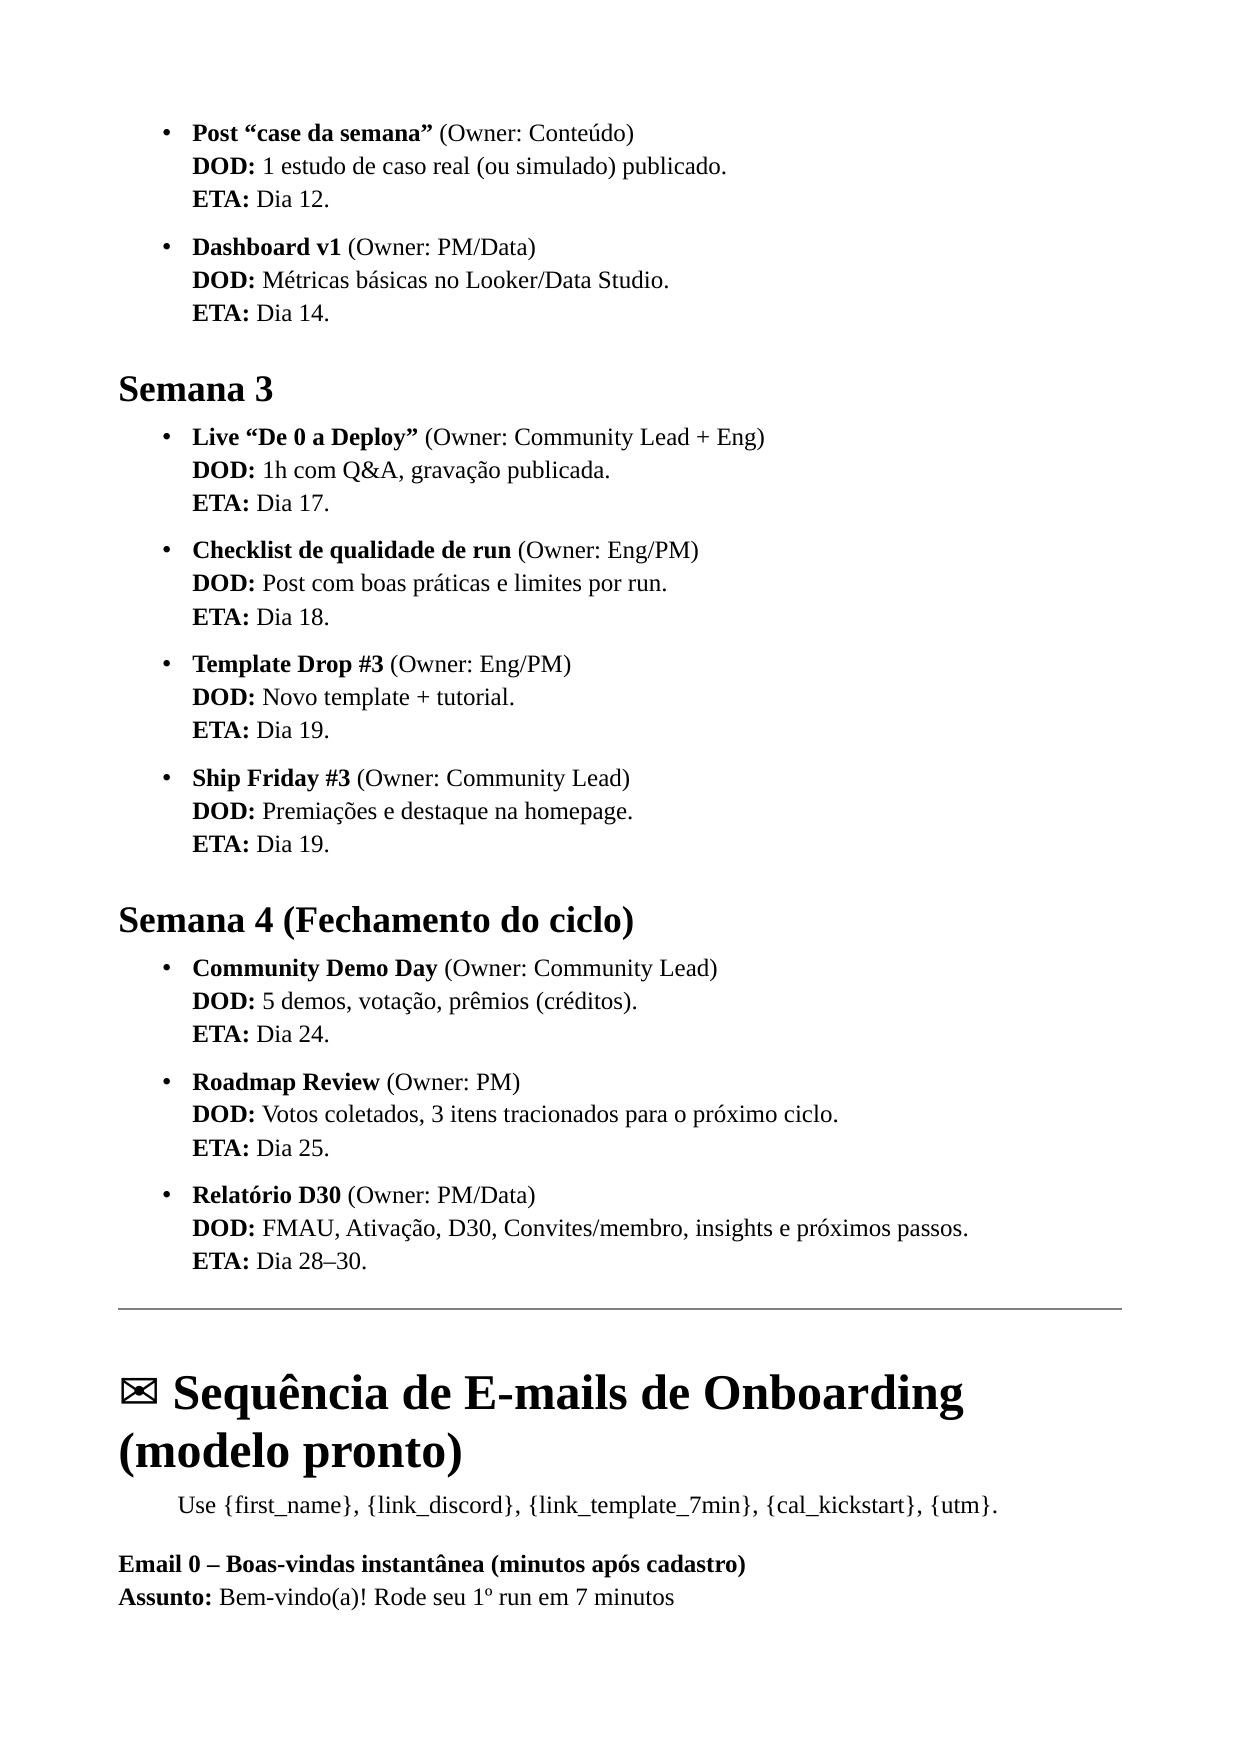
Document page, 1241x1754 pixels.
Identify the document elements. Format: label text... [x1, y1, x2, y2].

text Use {first_name}, {link_discord}, {link_template_7min}, {cal_kickstart}, {utm}. [177, 1491, 1063, 1519]
list Post “case da semana” (Owner: Conteúdo) DOD: 1 estudo de caso real (ou simulado) publicado. ETA: Dia 12. [162, 118, 1122, 213]
list Ship Friday #3 (Owner: Community Lead) DOD: Premiações e destaque na homepage. ETA: Dia 19. [162, 763, 1122, 858]
list Relatório D30 (Owner: PM/Data) DOD: FMAU, Ativação, D30, Convites/membro, insights e próximos passos. ETA: Dia 28–30. [162, 1180, 1122, 1275]
text Email 0 – Boas-vindas instantânea (minutos após cadastro) Assunto: Bem-vindo(a)! Rode seu 1º run em 7 minutos [118, 1549, 1122, 1611]
list Template Drop #3 (Owner: Eng/PM) DOD: Novo template + tutorial. ETA: Dia 19. [162, 649, 1122, 744]
list Dashboard v1 (Owner: PM/Data) DOD: Métricas básicas no Looker/Data Studio. ETA: Dia 14. [162, 232, 1122, 327]
subtitle Semana 3 [118, 366, 1122, 409]
list Checklist de qualidade de run (Owner: Eng/PM) DOD: Post com boas práticas e limites por run. ETA: Dia 18. [162, 536, 1122, 630]
subtitle ✉️ Sequência de E-mails de Onboarding (modelo pronto) [118, 1363, 1122, 1478]
list Roadmap Review (Owner: PM) DOD: Votos coletados, 3 itens tracionados para o próximo ciclo. ETA: Dia 25. [162, 1067, 1122, 1161]
subtitle Semana 4 (Fechamento do ciclo) [118, 897, 1122, 940]
list Live “De 0 a Deploy” (Owner: Community Lead + Eng) DOD: 1h com Q&A, gravação publicada. ETA: Dia 17. [162, 422, 1122, 517]
list Community Demo Day (Owner: Community Lead) DOD: 5 demos, votação, prêmios (créditos). ETA: Dia 24. [162, 953, 1122, 1048]
